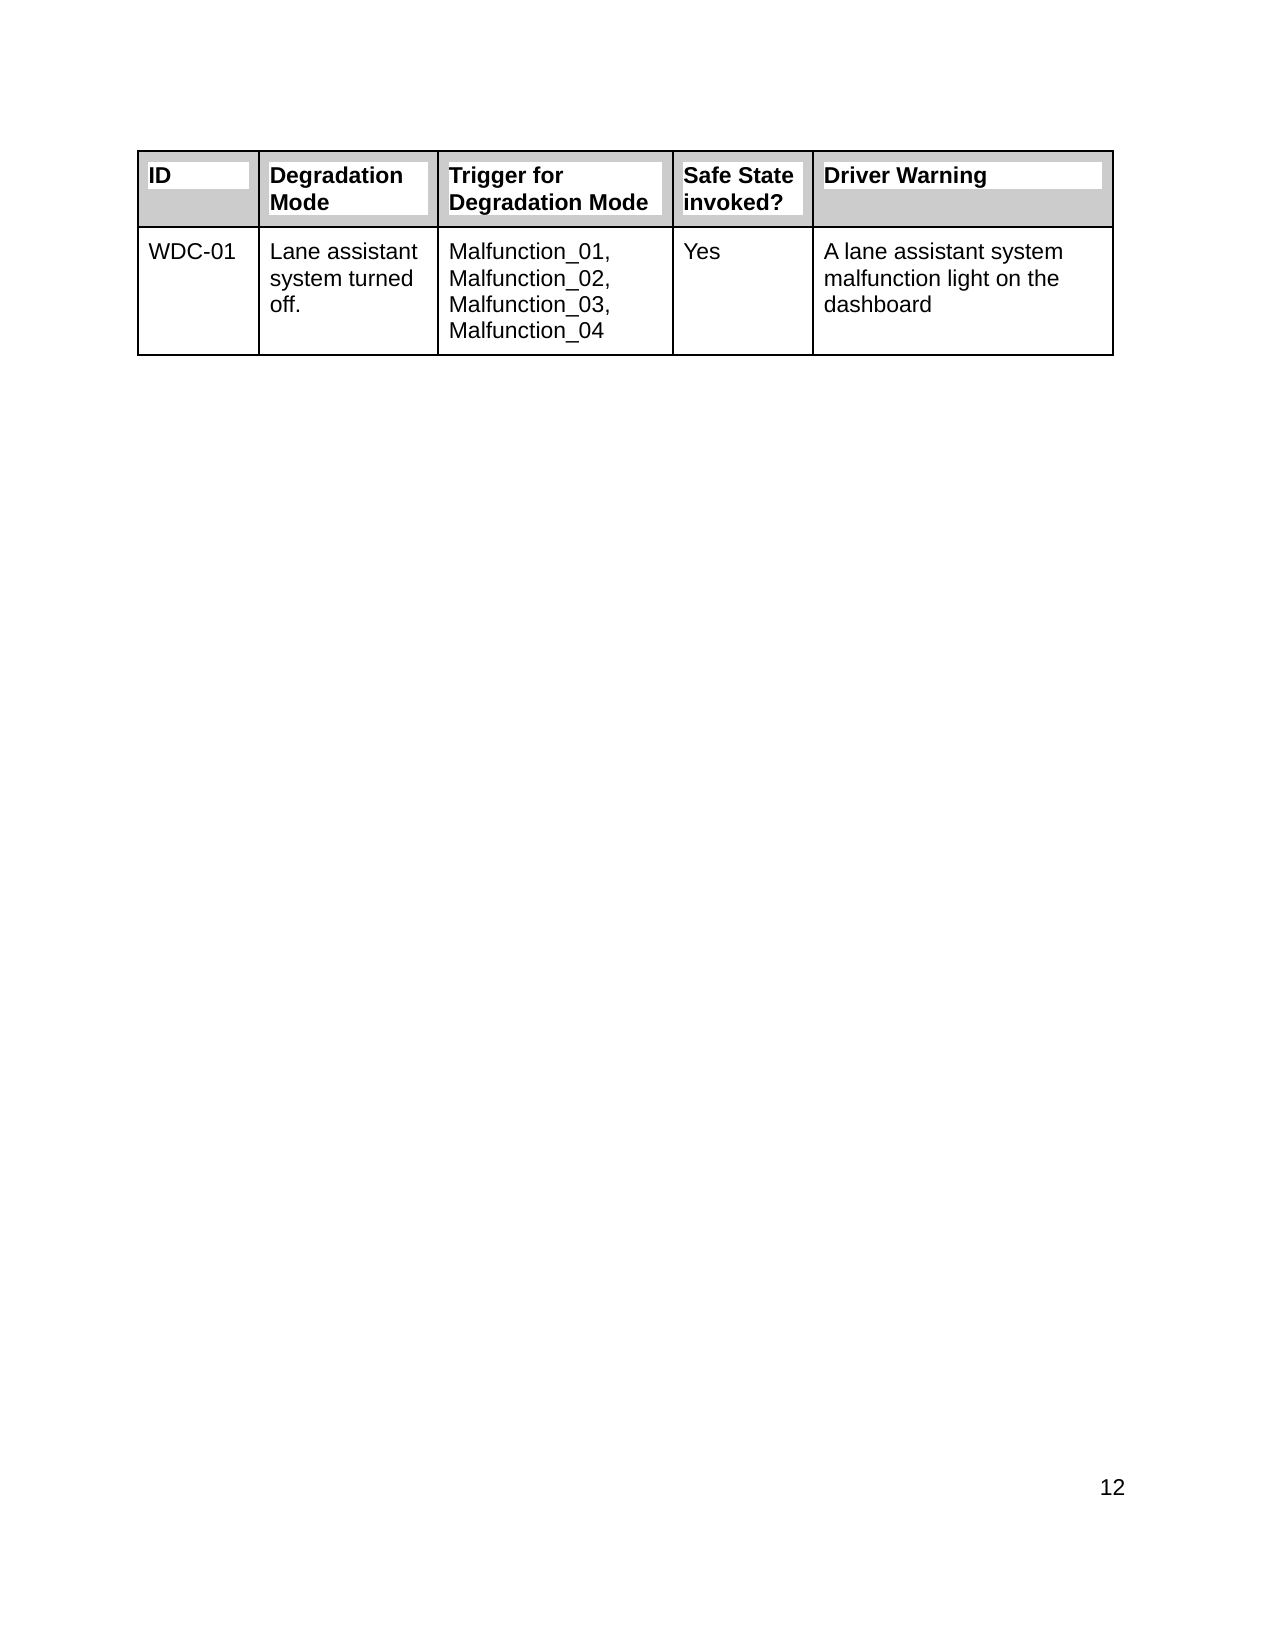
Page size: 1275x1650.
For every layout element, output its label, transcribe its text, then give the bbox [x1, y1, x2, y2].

table_header Driver Warning [814, 152, 1112, 226]
table_header ID [139, 152, 258, 226]
table_cell A lane assistant system malfunction light on the dashboard [814, 228, 1112, 354]
table_cell Lane assistant system turned off. [260, 228, 437, 354]
table_header Trigger for Degradation Mode [439, 152, 672, 226]
table_cell Malfunction_01, Malfunction_02, Malfunction_03, Malfunction_04 [439, 228, 672, 354]
table_cell Yes [674, 228, 812, 354]
table_cell WDC-01 [139, 228, 258, 354]
table_header Degradation Mode [260, 152, 437, 226]
table_header Safe State invoked? [674, 152, 812, 226]
